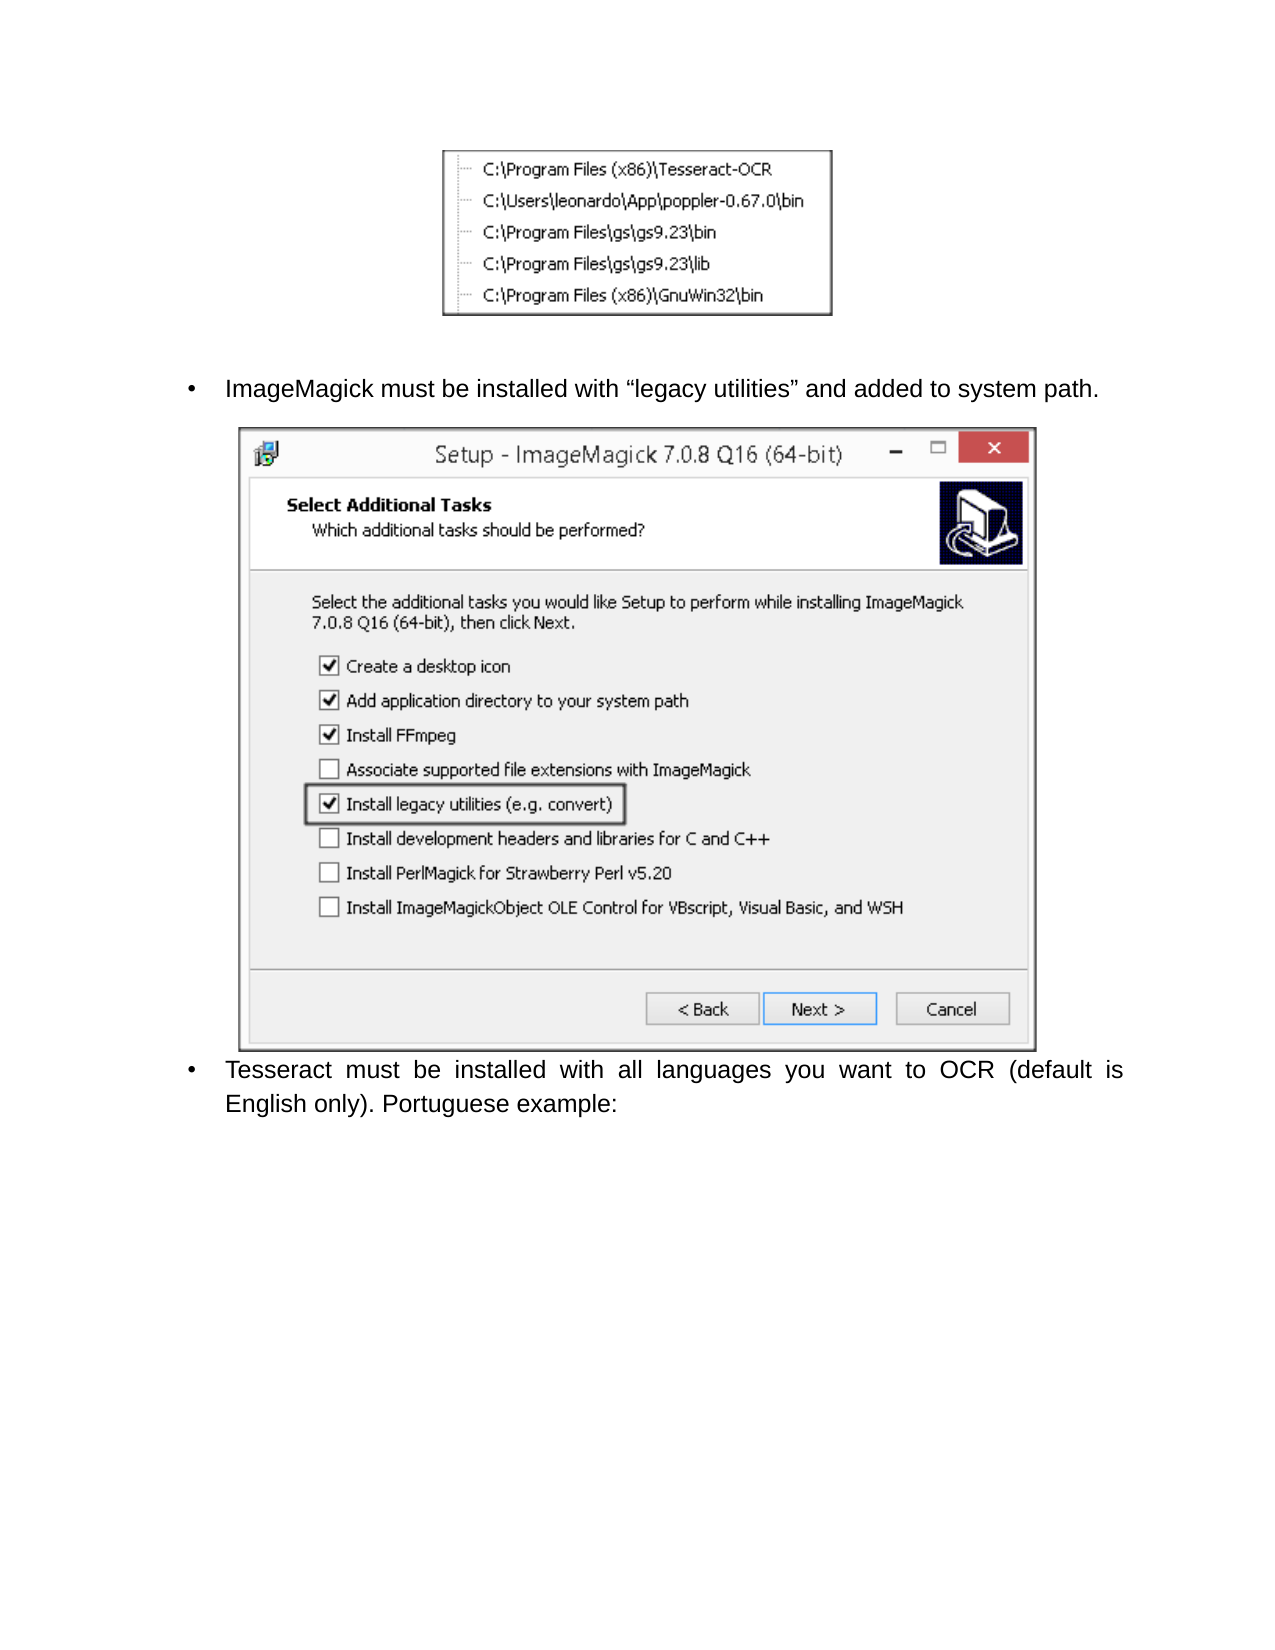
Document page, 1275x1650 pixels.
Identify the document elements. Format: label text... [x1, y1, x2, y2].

list Tesseract must be installed with all languages you want to OCR (default is English only). Portuguese example: [187, 428, 1125, 1117]
picture [442, 150, 833, 316]
picture [238, 427, 1037, 1052]
list ImageMagick must be installed with “legacy utilities” and added to system path. [187, 374, 1125, 403]
